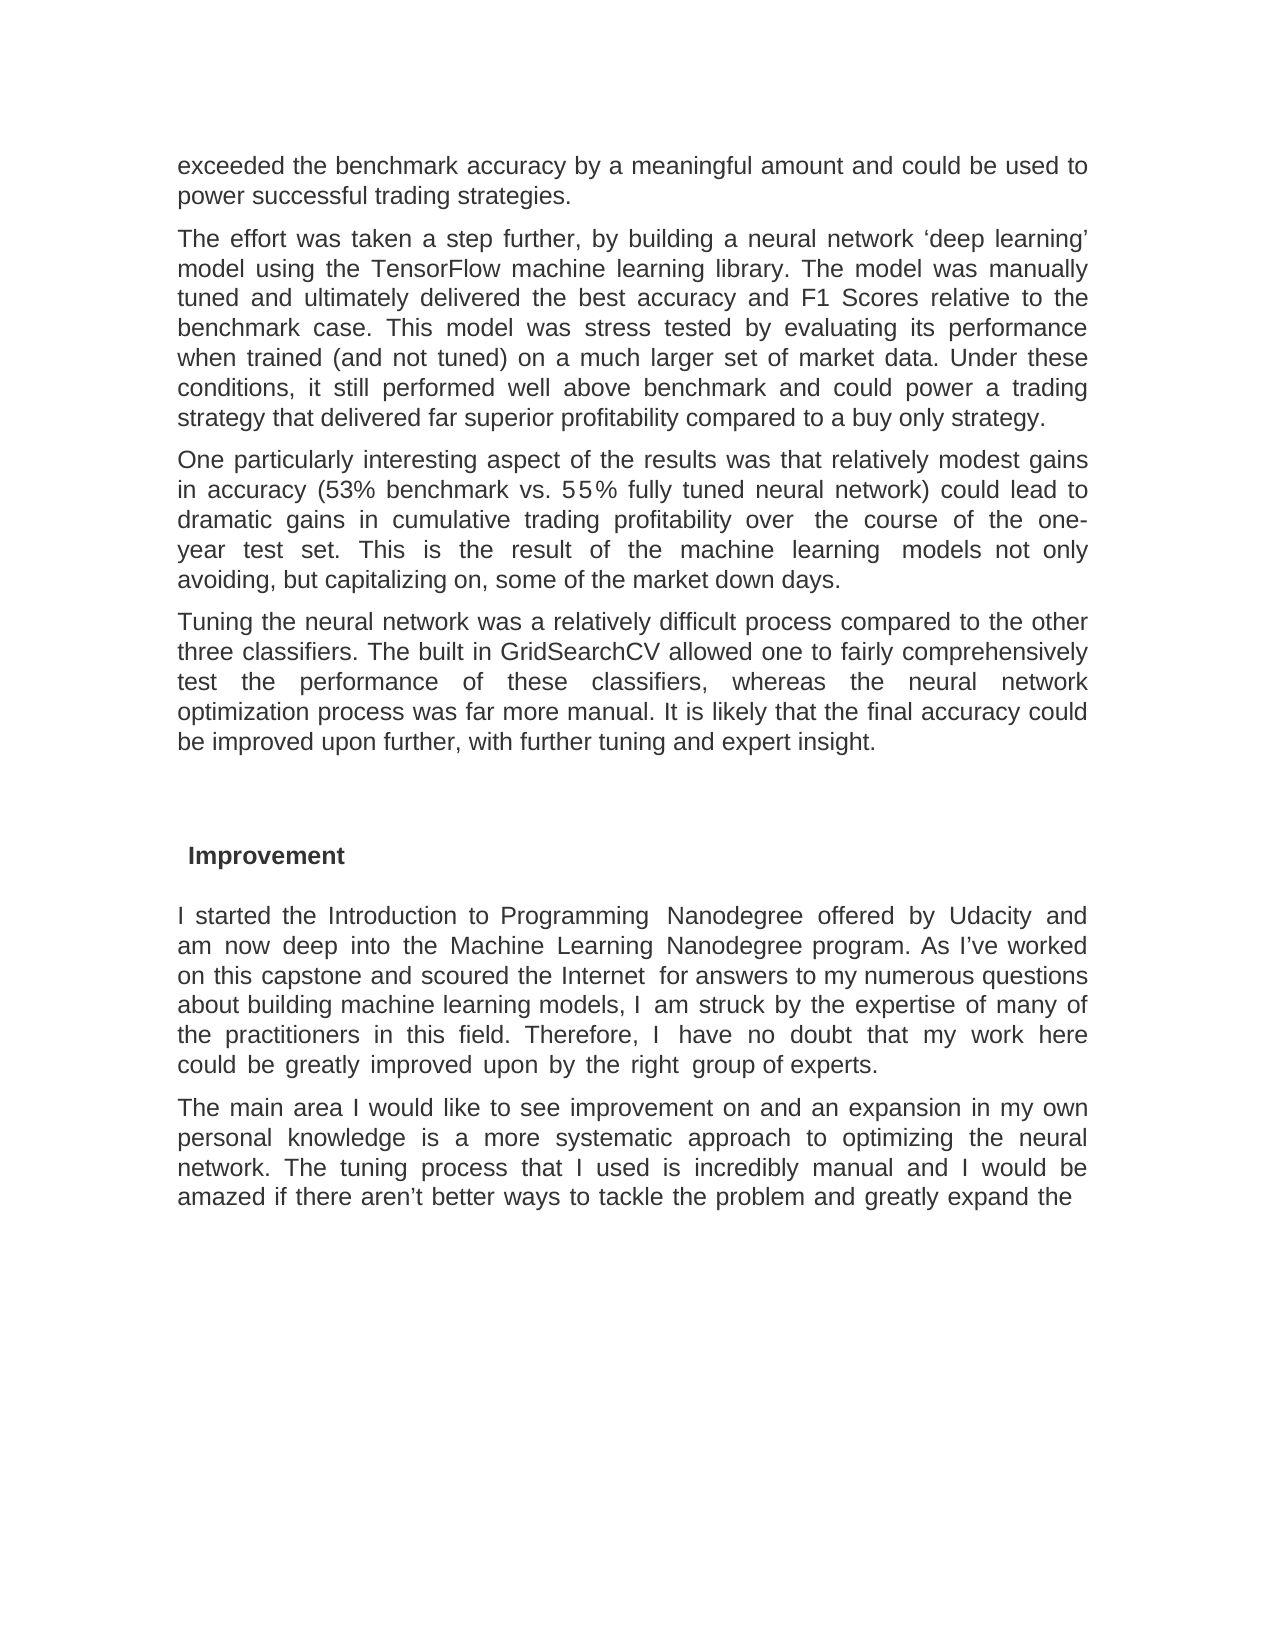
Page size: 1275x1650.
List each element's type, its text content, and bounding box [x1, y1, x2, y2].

text The effort was taken a step further, by building a neural network ‘deep learning’ model using the TensorFlow machine learning library. The model was manually tuned and ultimately delivered the best accuracy and F1 Scores relative to the benchmark case. This model was stress tested by evaluating its performance when trained (and not tuned) on a much larger set of market data. Under these conditions, it still performed well above benchmark and could power a trading strategy that delivered far superior profitability compared to a buy only strategy. [177, 224, 1088, 432]
text I started the Introduction to Programming Nanodegree offered by Udacity and am now deep into the Machine Learning Nanodegree program. As I’ve worked on this capstone and scoured the Internet for answers to my numerous questions about building machine learning models, I am struck by the expertise of many of the practitioners in this field. Therefore, I have no doubt that my work here could be greatly improved upon by the right group of experts. [177, 901, 1088, 1079]
subtitle Improvement [188, 841, 1100, 869]
text One particularly interesting aspect of the results was that relatively modest gains in accuracy (53% benchmark vs. 55% fully tuned neural network) could lead to dramatic gains in cumulative trading profitability over the course of the one-year test set. This is the result of the machine learning models not only avoiding, but capitalizing on, some of the market down days. [177, 445, 1088, 594]
text exceeded the benchmark accuracy by a meaningful amount and could be used to power successful trading strategies. [177, 151, 1088, 210]
text Tuning the neural network was a relatively difficult process compared to the other three classifiers. The built in GridSearchCV allowed one to fairly comprehensively test the performance of these classifiers, whereas the neural network optimization process was far more manual. It is likely that the final accuracy could be improved upon further, with further tuning and expert insight. [177, 607, 1088, 756]
text The main area I would like to see improvement on and an expansion in my own personal knowledge is a more systematic approach to optimizing the neural network. The tuning process that I used is incredibly manual and I would be amazed if there aren’t better ways to tackle the problem and greatly expand the [177, 1093, 1088, 1211]
